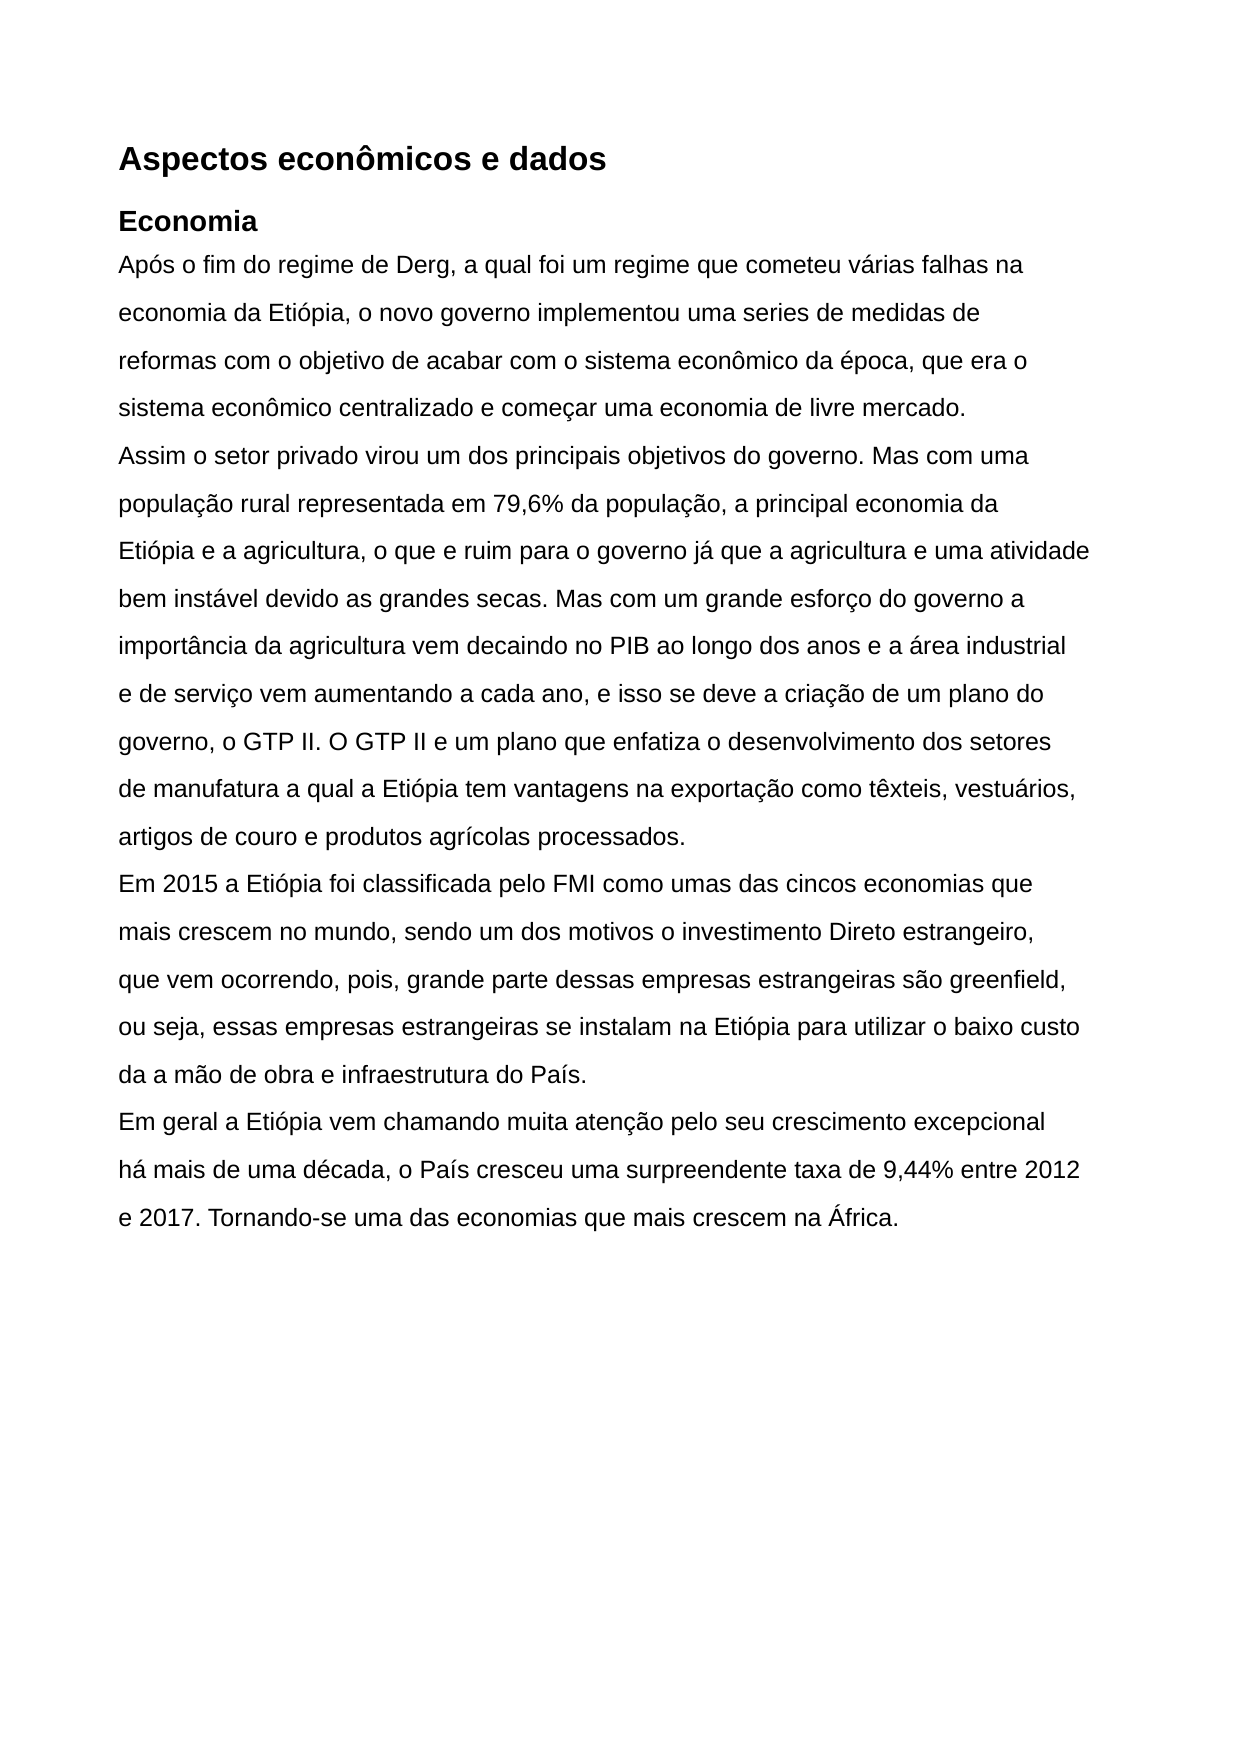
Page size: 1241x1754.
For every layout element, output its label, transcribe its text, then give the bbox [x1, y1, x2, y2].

text artigos de couro e produtos agrícolas processados. [118, 822, 1122, 851]
text ou seja, essas empresas estrangeiras se instalam na Etiópia para utilizar o baixo custo [118, 1012, 1122, 1041]
text da a mão de obra e infraestrutura do País. [118, 1060, 1122, 1088]
text Assim o setor privado virou um dos principais objetivos do governo. Mas com uma [118, 441, 1122, 470]
text há mais de uma década, o País cresceu uma surpreendente taxa de 9,44% entre 2012 [118, 1155, 1122, 1184]
text economia da Etiópia, o novo governo implementou uma series de medidas de [118, 298, 1122, 327]
text governo, o GTP II. O GTP II e um plano que enfatiza o desenvolvimento dos setores [118, 727, 1122, 755]
text que vem ocorrendo, pois, grande parte dessas empresas estrangeiras são greenfield, [118, 964, 1122, 993]
subtitle Aspectos econômicos e dados [118, 139, 1122, 177]
text bem instável devido as grandes secas. Mas com um grande esforço do governo a [118, 584, 1122, 612]
text mais crescem no mundo, sendo um dos motivos o investimento Direto estrangeiro, [118, 917, 1122, 946]
text reformas com o objetivo de acabar com o sistema econômico da época, que era o [118, 346, 1122, 374]
text Em geral a Etiópia vem chamando muita atenção pelo seu crescimento excepcional [118, 1107, 1122, 1136]
text importância da agricultura vem decaindo no PIB ao longo dos anos e a área industrial [118, 631, 1122, 660]
text Após o fim do regime de Derg, a qual foi um regime que cometeu várias falhas na [118, 251, 1122, 279]
text e 2017. Tornando-se uma das economias que mais crescem na África. [118, 1203, 1122, 1231]
text sistema econômico centralizado e começar uma economia de livre mercado. [118, 393, 1122, 422]
text Etiópia e a agricultura, o que e ruim para o governo já que a agricultura e uma atividade [118, 536, 1122, 565]
text de manufatura a qual a Etiópia tem vantagens na exportação como têxteis, vestuários, [118, 774, 1122, 803]
subtitle Economia [118, 204, 1122, 238]
text população rural representada em 79,6% da população, a principal economia da [118, 488, 1122, 517]
text e de serviço vem aumentando a cada ano, e isso se deve a criação de um plano do [118, 679, 1122, 708]
text Em 2015 a Etiópia foi classificada pelo FMI como umas das cincos economias que [118, 869, 1122, 898]
